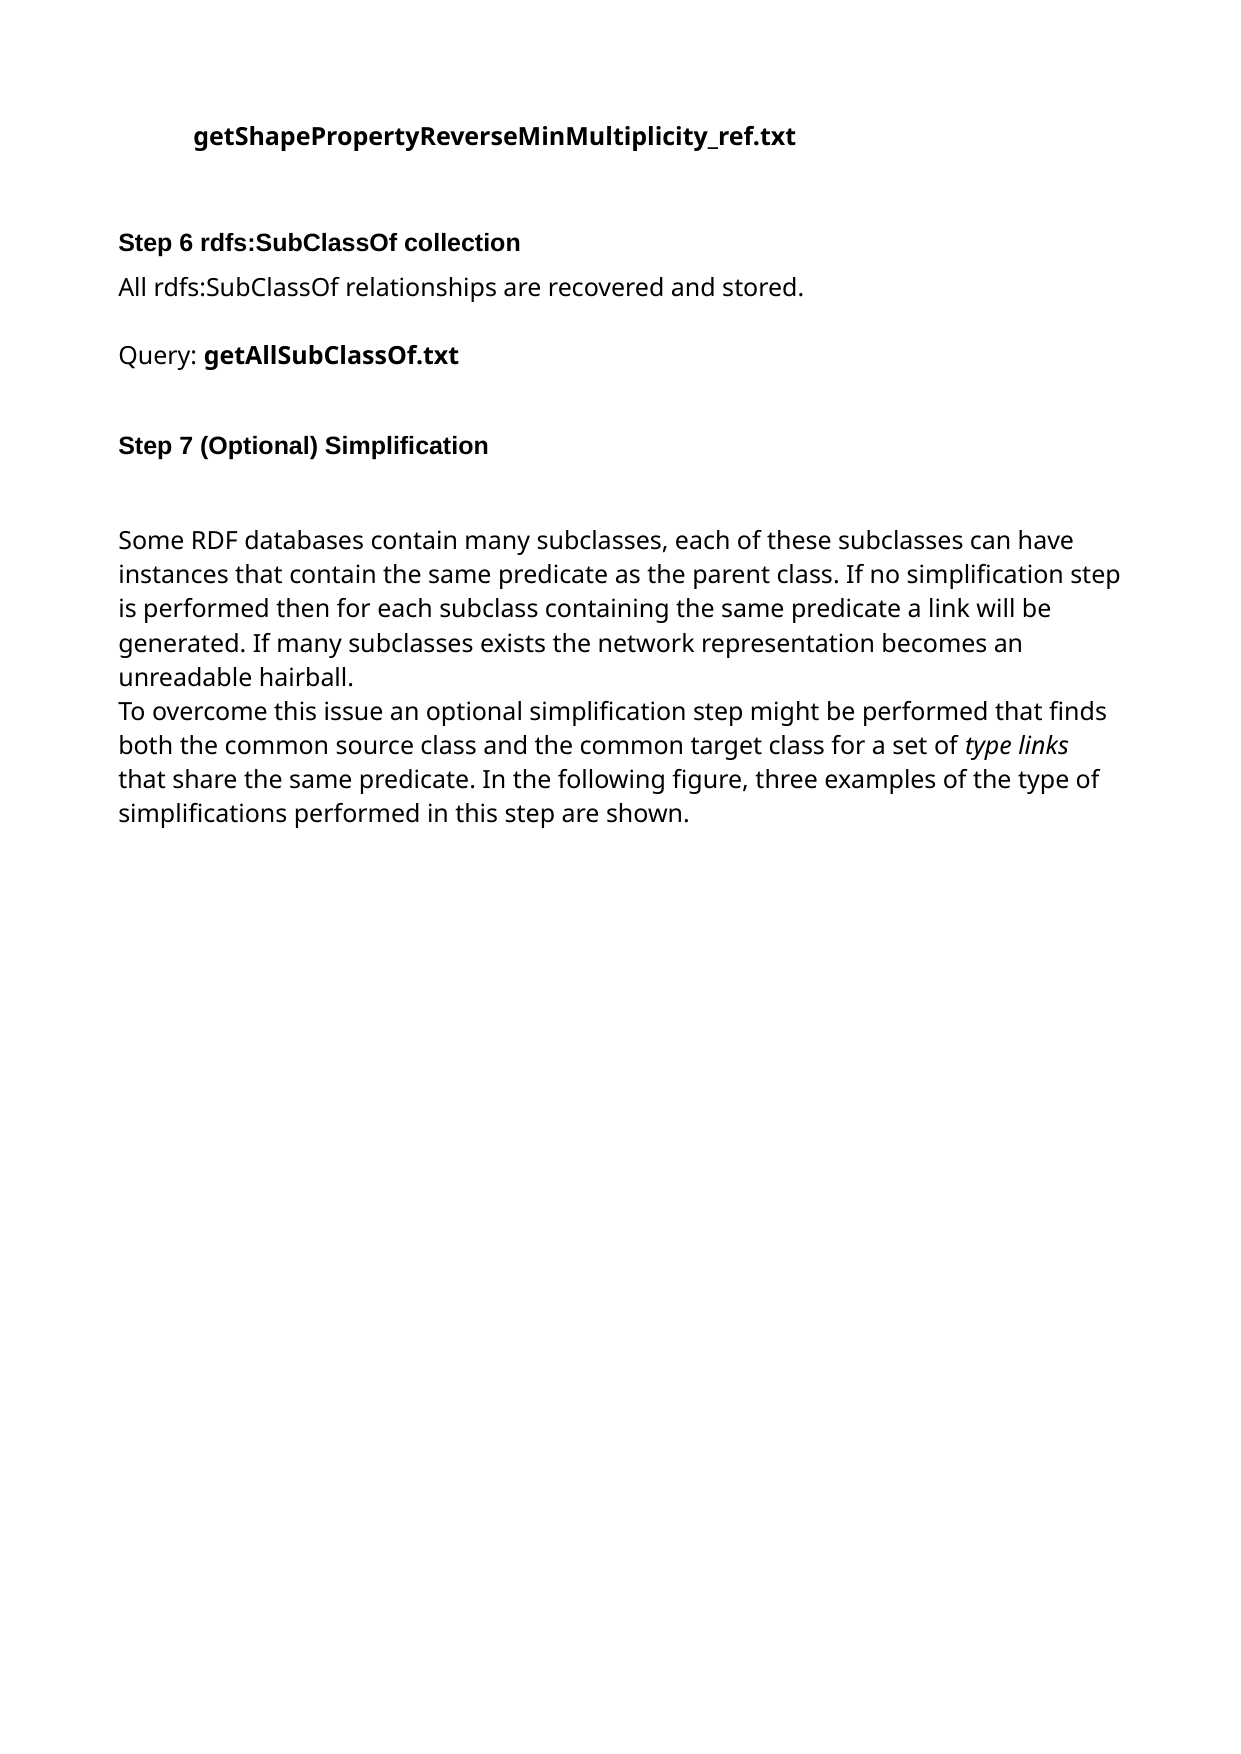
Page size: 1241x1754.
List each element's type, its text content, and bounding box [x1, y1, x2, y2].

text All rdfs:SubClassOf relationships are recovered and stored. [118, 269, 1122, 303]
text Query: getAllSubClassOf.txt [118, 338, 1122, 372]
subtitle Step 7 (Optional) Simplification [118, 431, 1122, 459]
text getShapePropertyReverseMinMultiplicity_ref.txt [118, 118, 1122, 152]
subtitle Step 6 rdfs:SubClassOf collection [118, 228, 1122, 257]
text To overcome this issue an optional simplification step might be performed that finds both the common source class and the common target class for a set of type links that share the same predicate. In the following figure, three examples of the type of simplifications performed in this step are shown. [118, 693, 1122, 829]
text Some RDF databases contain many subclasses, each of these subclasses can have instances that contain the same predicate as the parent class. If no simplification step is performed then for each subclass containing the same predicate a link will be generated. If many subclasses exists the network representation becomes an unreadable hairball. [118, 523, 1122, 693]
